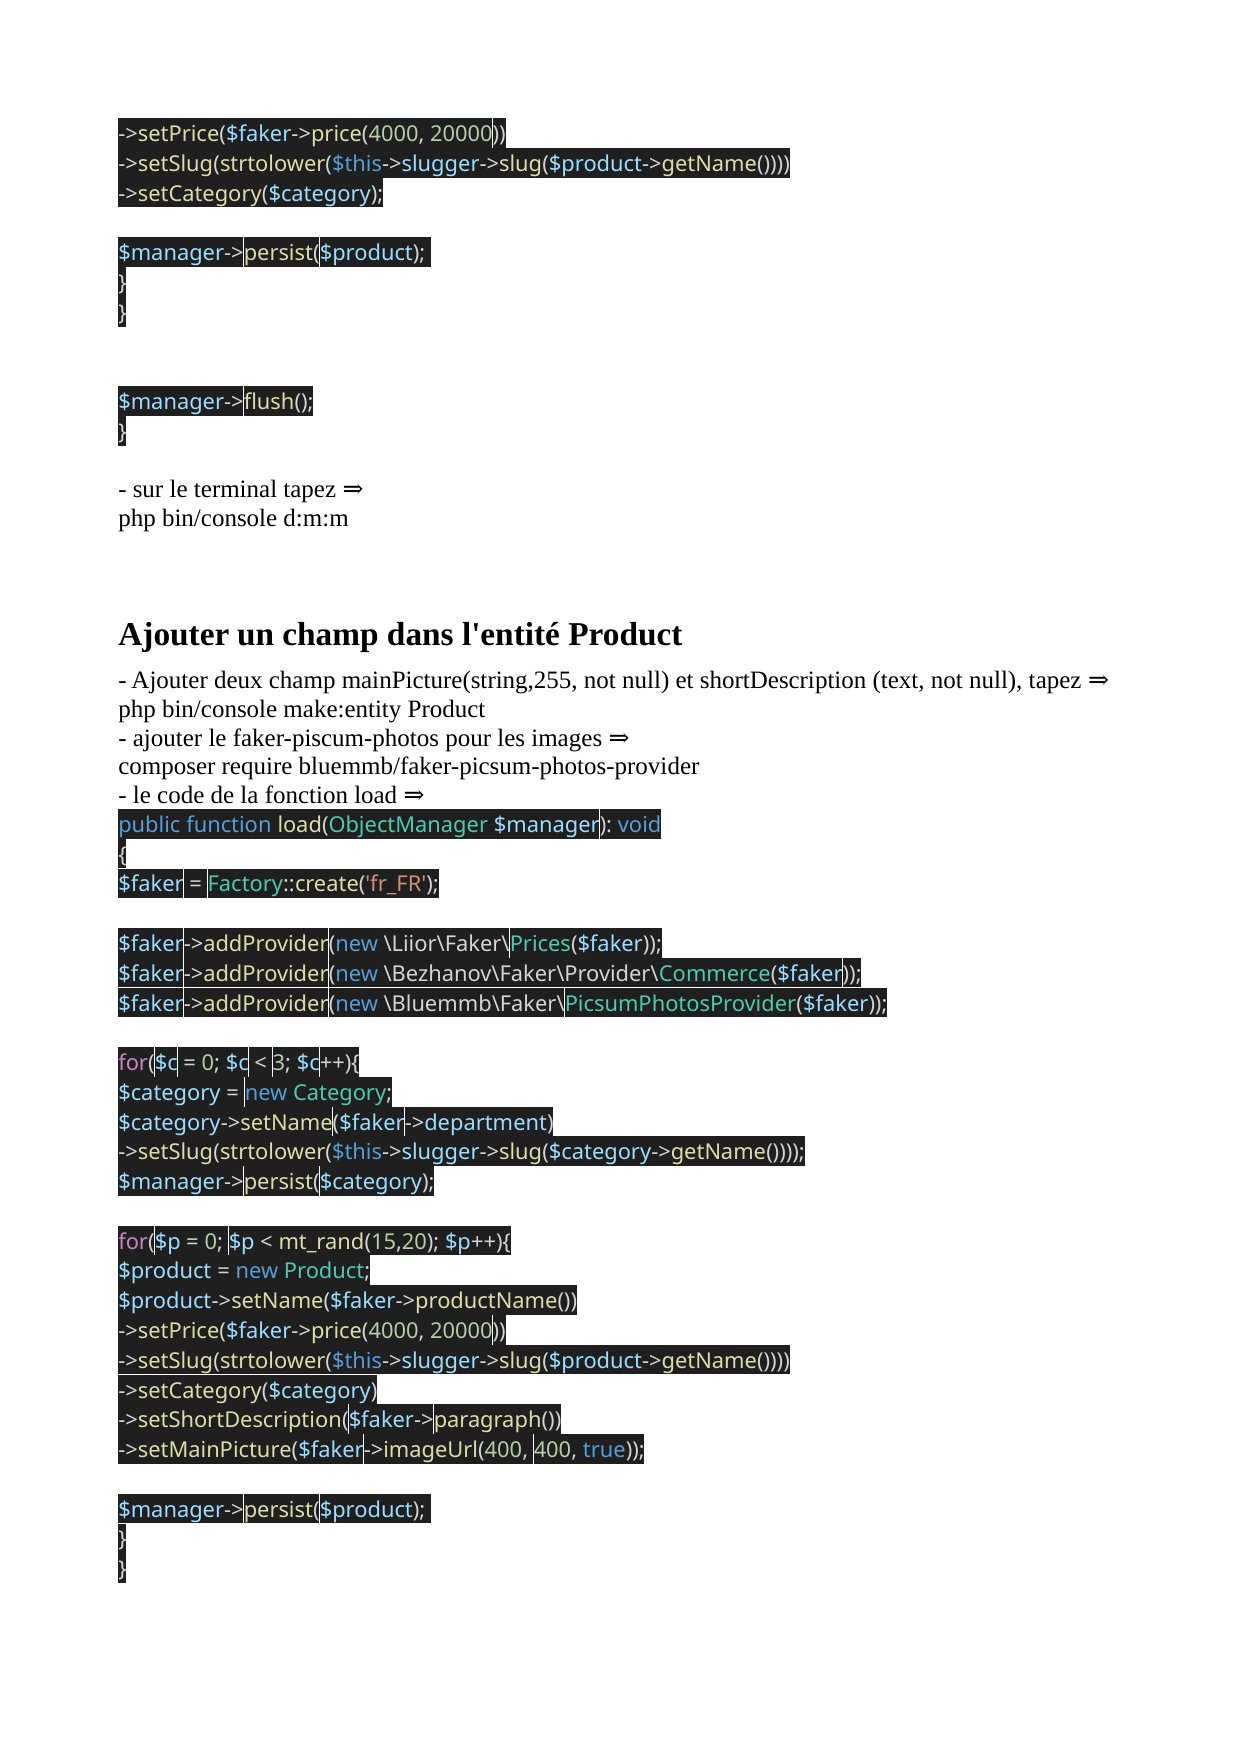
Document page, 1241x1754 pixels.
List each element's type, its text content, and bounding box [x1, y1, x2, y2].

text $category = new Category; [118, 1077, 1122, 1107]
subtitle Ajouter un champ dans l'entité Product [118, 614, 1122, 653]
text $manager->flush(); [118, 386, 1122, 416]
text $manager->persist($product); [118, 237, 1122, 267]
text $manager->persist($product); [118, 1494, 1122, 1523]
text ->setShortDescription($faker->paragraph()) [118, 1404, 1122, 1434]
text - Ajouter deux champ mainPicture(string,255, not null) et shortDescription (text, not null), tapez ⇒ [118, 665, 1122, 694]
text ->setPrice($faker->price(4000, 20000)) [118, 118, 1122, 148]
text $product = new Product; [118, 1255, 1122, 1285]
text $faker = Factory::create('fr_FR'); [118, 868, 1122, 898]
text $faker->addProvider(new \Liior\Faker\Prices($faker)); [118, 928, 1122, 958]
text $manager->persist($category); [118, 1166, 1122, 1196]
text php bin/console d:m:m [118, 503, 1122, 532]
text } [118, 297, 1122, 327]
text composer require bluemmb/faker-picsum-photos-provider [118, 751, 1122, 780]
text for($c = 0; $c < 3; $c++){ [118, 1047, 1122, 1077]
text - le code de la fonction load ⇒ [118, 780, 1122, 809]
text ->setCategory($category) [118, 1374, 1122, 1404]
text $faker->addProvider(new \Bezhanov\Faker\Provider\Commerce($faker)); [118, 958, 1122, 987]
text - sur le terminal tapez ⇒ [118, 474, 1122, 503]
text } [118, 416, 1122, 446]
text $faker->addProvider(new \Bluemmb\Faker\PicsumPhotosProvider($faker)); [118, 987, 1122, 1017]
text ->setSlug(strtolower($this->slugger->slug($category->getName()))); [118, 1136, 1122, 1166]
text { [118, 839, 1122, 868]
text - ajouter le faker-piscum-photos pour les images ⇒ [118, 723, 1122, 751]
text public function load(ObjectManager $manager): void [118, 809, 1122, 839]
text php bin/console make:entity Product [118, 694, 1122, 723]
text } [118, 267, 1122, 297]
text ->setPrice($faker->price(4000, 20000)) [118, 1315, 1122, 1345]
text ->setSlug(strtolower($this->slugger->slug($product->getName()))) [118, 1345, 1122, 1374]
text } [118, 1523, 1122, 1553]
text } [118, 1553, 1122, 1583]
text ->setCategory($category); [118, 178, 1122, 207]
text for($p = 0; $p < mt_rand(15,20); $p++){ [118, 1226, 1122, 1255]
text ->setMainPicture($faker->imageUrl(400, 400, true)); [118, 1434, 1122, 1464]
text ->setSlug(strtolower($this->slugger->slug($product->getName()))) [118, 148, 1122, 178]
text $category->setName($faker->department) [118, 1107, 1122, 1136]
text $product->setName($faker->productName()) [118, 1285, 1122, 1315]
